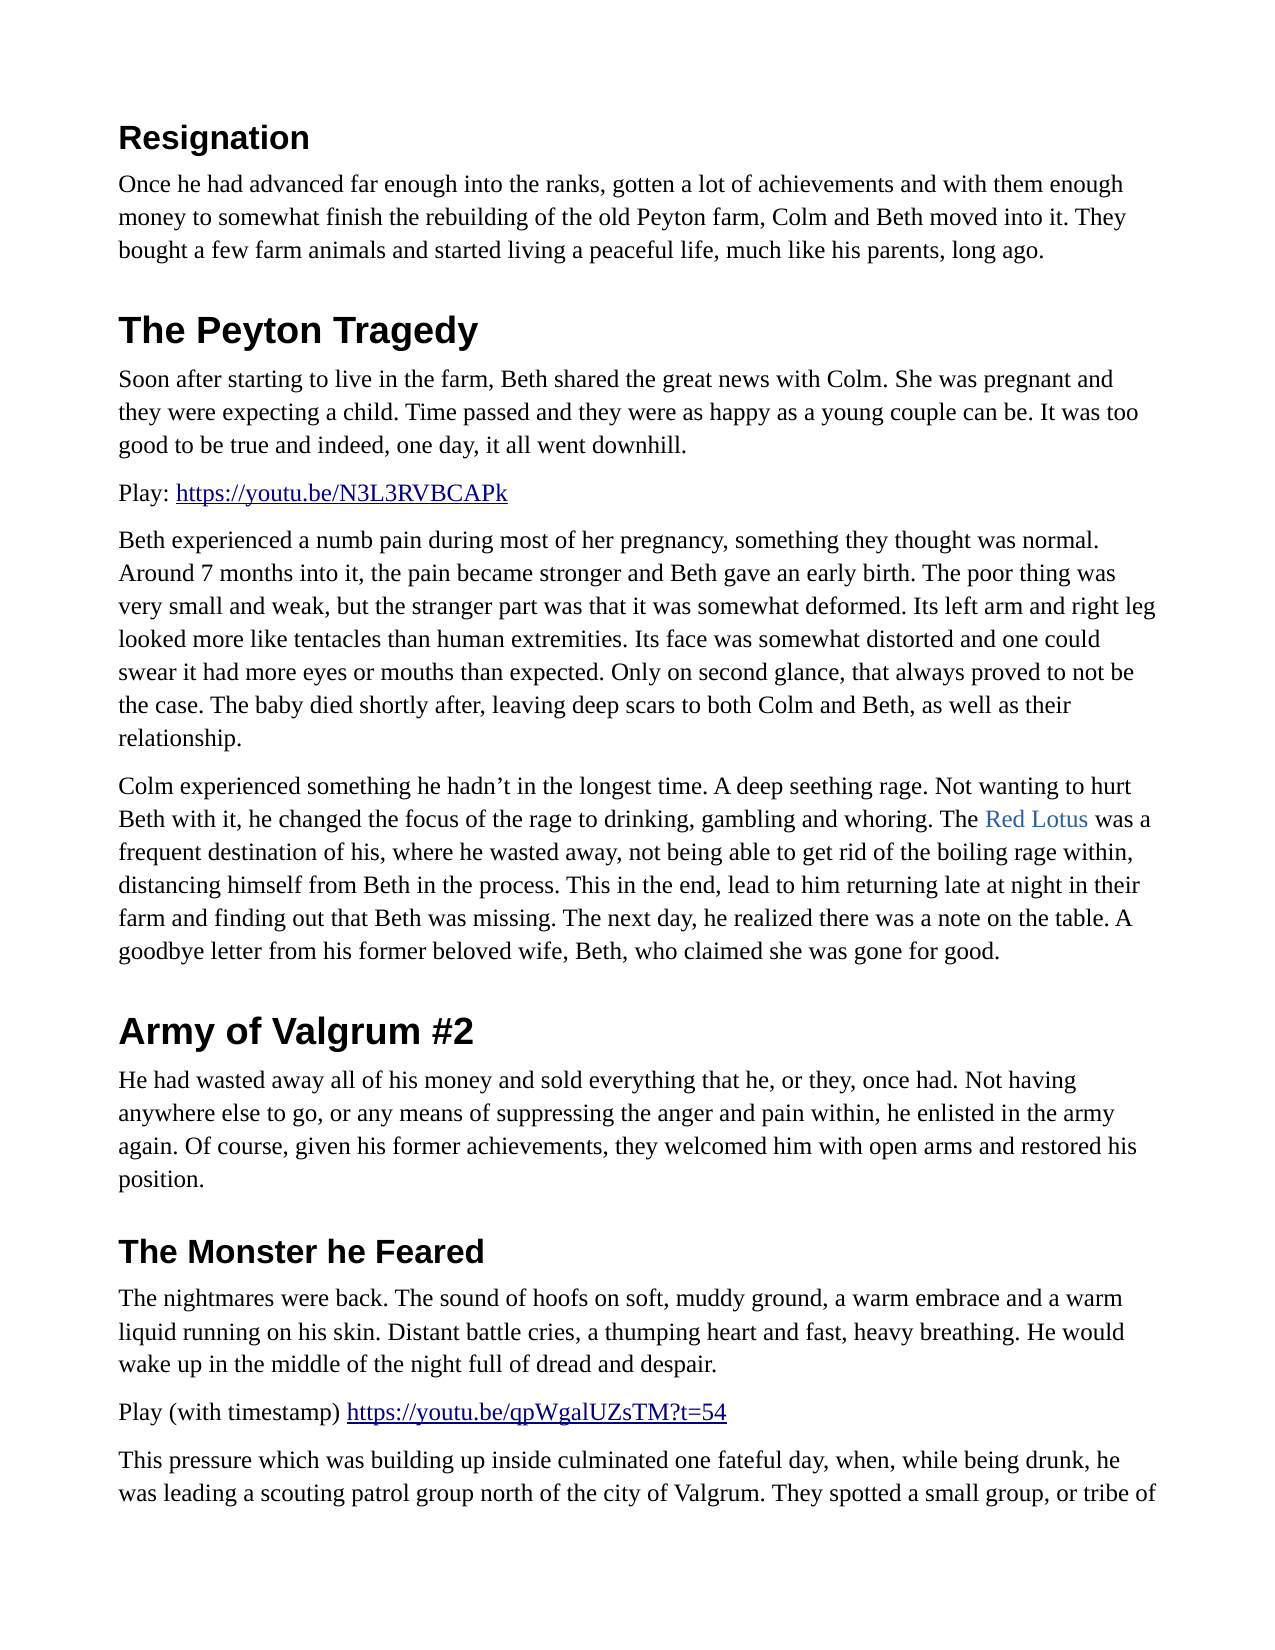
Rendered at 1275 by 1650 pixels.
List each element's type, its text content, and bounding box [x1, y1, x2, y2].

text Play (with timestamp) https://youtu.be/qpWgalUZsTM?t=54 [118, 1397, 1157, 1426]
text Soon after starting to live in the farm, Beth shared the great news with Colm. She was pregnant and they were expecting a child. Time passed and they were as happy as a young couple can be. It was too good to be true and indeed, one day, it all went downhill. [118, 364, 1157, 459]
text Beth experienced a numb pain during most of her pregnancy, something they thought was normal. Around 7 months into it, the pain became stronger and Beth gave an early birth. The poor thing was very small and weak, but the stranger part was that it was somewhat deformed. Its left arm and right leg looked more like tentacles than human extremities. Its face was somewhat distorted and one could swear it had more eyes or mouths than expected. Only on second glance, that always proved to not be the case. The baby died shortly after, leaving deep scars to both Colm and Beth, as well as their relationship. [118, 525, 1157, 752]
subtitle Resignation [118, 118, 1157, 157]
subtitle The Peyton Tragedy [118, 308, 1157, 352]
subtitle The Monster he Feared [118, 1232, 1157, 1271]
text Once he had advanced far enough into the ranks, gotten a lot of achievements and with them enough money to somewhat finish the rebuilding of the old Peyton farm, Colm and Beth moved into it. They bought a few farm animals and started living a peaceful life, much like his parents, long ago. [118, 169, 1157, 264]
text The nightmares were back. The sound of hoofs on soft, muddy ground, a warm embrace and a warm liquid running on his skin. Distant battle cries, a thumping heart and fast, heavy breathing. He would wake up in the middle of the night full of dread and despair. [118, 1283, 1157, 1378]
text Play: https://youtu.be/N3L3RVBCAPk [118, 478, 1157, 506]
subtitle Army of Valgrum #2 [118, 1009, 1157, 1052]
text He had wasted away all of his money and sold everything that he, or they, once had. Not having anywhere else to go, or any means of suppressing the anger and pain within, he enlisted in the army again. Of course, given his former achievements, they welcomed him with open arms and restored his position. [118, 1065, 1157, 1193]
text Colm experienced something he hadn’t in the longest time. A deep seething rage. Not wanting to hurt Beth with it, he changed the focus of the rage to drinking, gambling and whoring. The Red Lotus was a frequent destination of his, where he wasted away, not being able to get rid of the boiling rage within, distancing himself from Beth in the process. This in the end, lead to him returning late at night in their farm and finding out that Beth was missing. The next day, he realized there was a note on the table. A goodbye letter from his former beloved wife, Beth, who claimed she was gone for good. [118, 771, 1157, 965]
text This pressure which was building up inside culminated one fateful day, when, while being drunk, he was leading a scouting patrol group north of the city of Valgrum. They spotted a small group, or tribe of [118, 1445, 1157, 1507]
